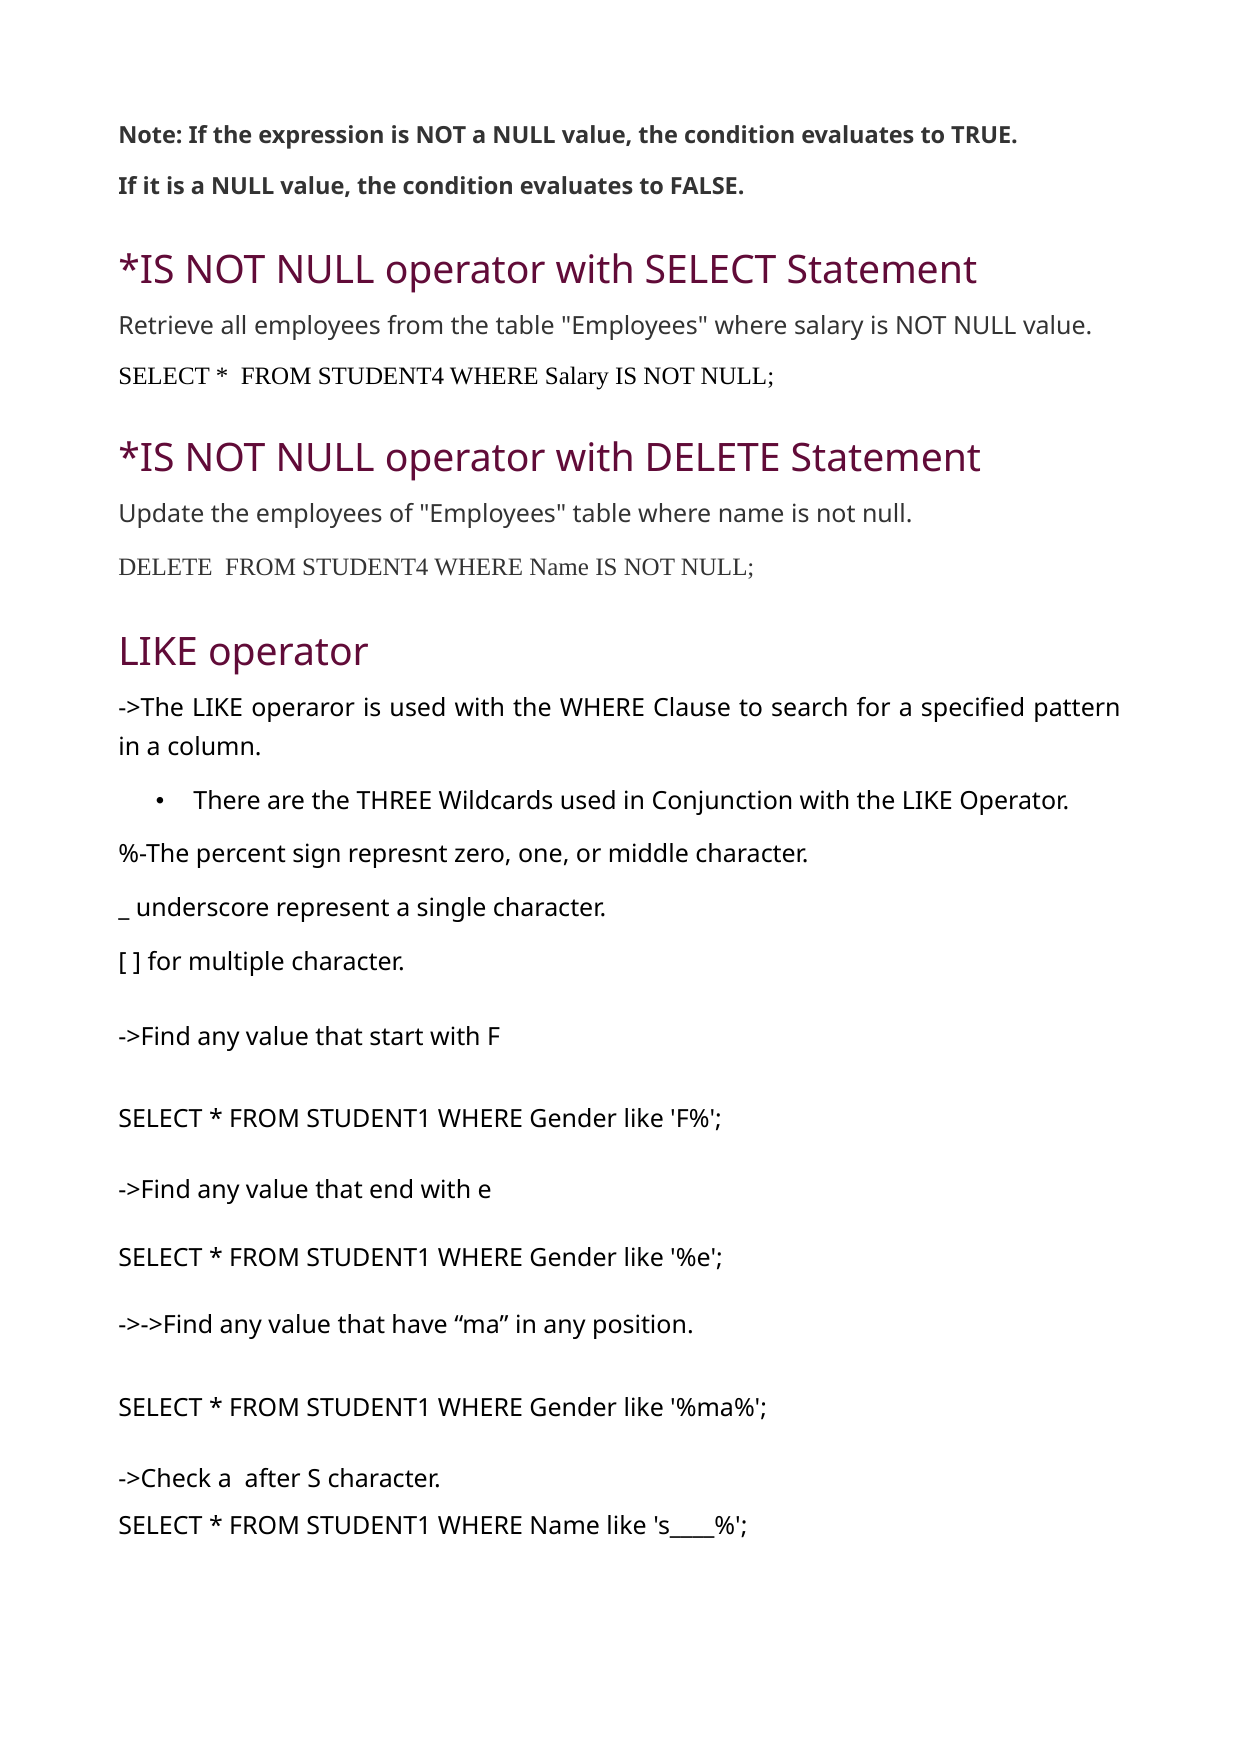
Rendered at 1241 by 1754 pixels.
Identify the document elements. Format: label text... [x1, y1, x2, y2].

list There are the THREE Wildcards used in Conjunction with the LIKE Operator. [156, 782, 1122, 816]
subtitle ->Find any value that start with F [118, 1018, 1122, 1052]
subtitle SELECT * FROM STUDENT1 WHERE Gender like 'F%'; [118, 1086, 1122, 1139]
text SELECT * FROM STUDENT4 WHERE Salary IS NOT NULL; [118, 361, 1122, 390]
text SELECT * FROM STUDENT1 WHERE Name like 's____%'; [118, 1507, 1122, 1541]
text _ underscore represent a single character. [118, 890, 1122, 924]
text Retrieve all employees from the table "Employees" where salary is NOT NULL value. [118, 307, 1122, 341]
subtitle *IS NOT NULL operator with SELECT Statement [118, 242, 1122, 295]
subtitle ->Check a after S character. [118, 1461, 1122, 1495]
subtitle *IS NOT NULL operator with DELETE Statement [118, 429, 1122, 483]
text Note: If the expression is NOT a NULL value, the condition evaluates to TRUE. [118, 118, 1122, 150]
text [ ] for multiple character. [118, 943, 1122, 978]
subtitle LIKE operator [118, 624, 1122, 677]
subtitle SELECT * FROM STUDENT1 WHERE Gender like '%e'; [118, 1239, 1122, 1273]
text ->The LIKE operaror is used with the WHERE Clause to search for a specified pattern in a column. [118, 689, 1122, 763]
text If it is a NULL value, the condition evaluates to FALSE. [118, 169, 1122, 201]
subtitle ->->Find any value that have “ma” in any position. [118, 1307, 1122, 1341]
text Update the employees of "Employees" table where name is not null. [118, 495, 1122, 529]
subtitle ->Find any value that end with e [118, 1172, 1122, 1206]
text %-The percent sign represnt zero, one, or middle character. [118, 836, 1122, 870]
subtitle SELECT * FROM STUDENT1 WHERE Gender like '%ma%'; [118, 1374, 1122, 1427]
text DELETE FROM STUDENT4 WHERE Name IS NOT NULL; [118, 549, 1122, 583]
